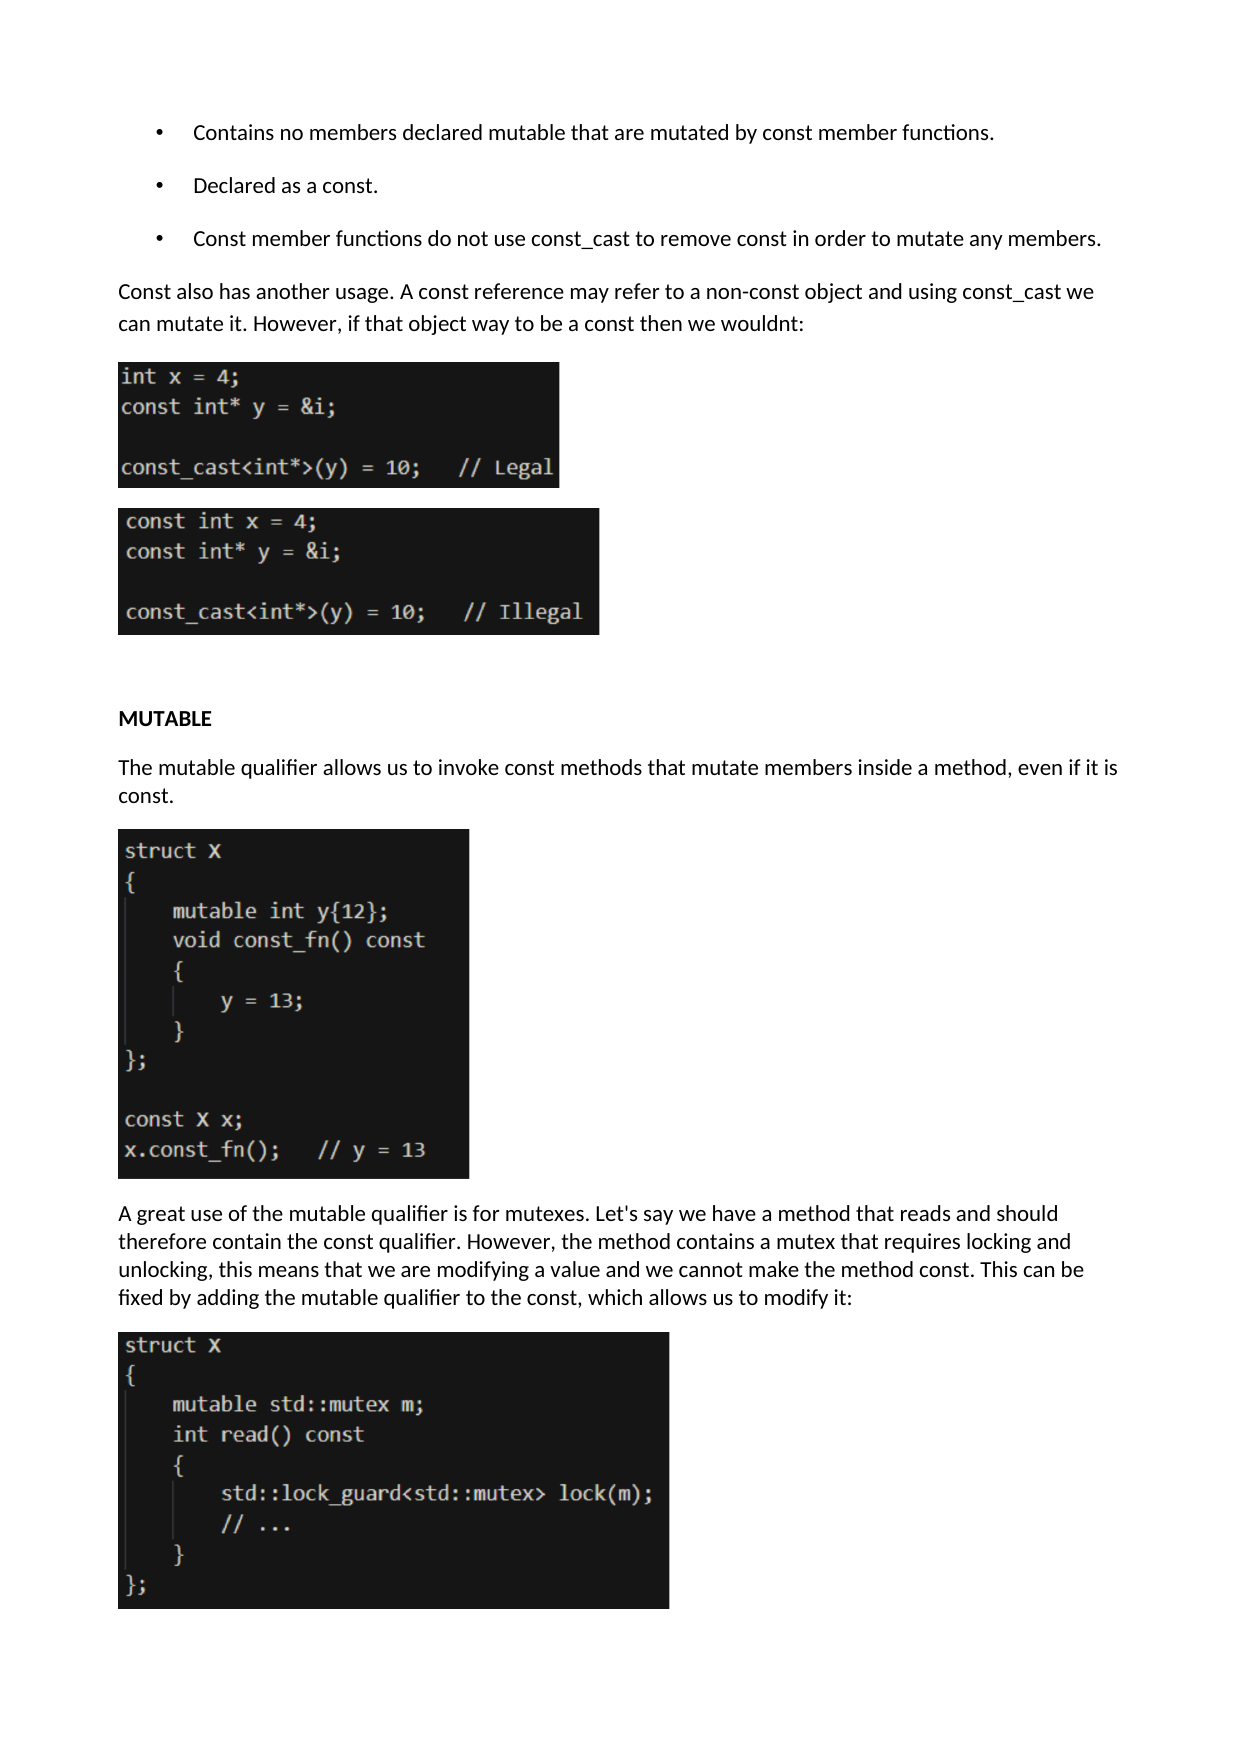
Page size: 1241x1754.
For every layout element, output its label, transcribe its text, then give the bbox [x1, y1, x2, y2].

text Const also has another usage. A const reference may refer to a non-const object and using const_cast we can mutate it. However, if that object way to be a const then we wouldnt: [118, 277, 1122, 337]
list Const member functions do not use const_cast to remove const in order to mutate any members. [156, 224, 1122, 252]
text A great use of the mutable qualifier is for mutexes. Let's say we have a method that reads and should therefore contain the const qualifier. However, the method contains a mutex that requires locking and unlocking, this means that we are modifying a value and we cannot make the method const. This can be fixed by adding the mutable qualifier to the const, which allows us to modify it: [118, 1199, 1122, 1312]
list Declared as a const. [156, 171, 1122, 199]
text The mutable qualifier allows us to invoke const methods that mutate members inside a method, even if it is const. [118, 753, 1122, 809]
list Contains no members declared mutable that are mutated by const member functions. [156, 118, 1122, 146]
text MUTABLE [118, 704, 1122, 732]
